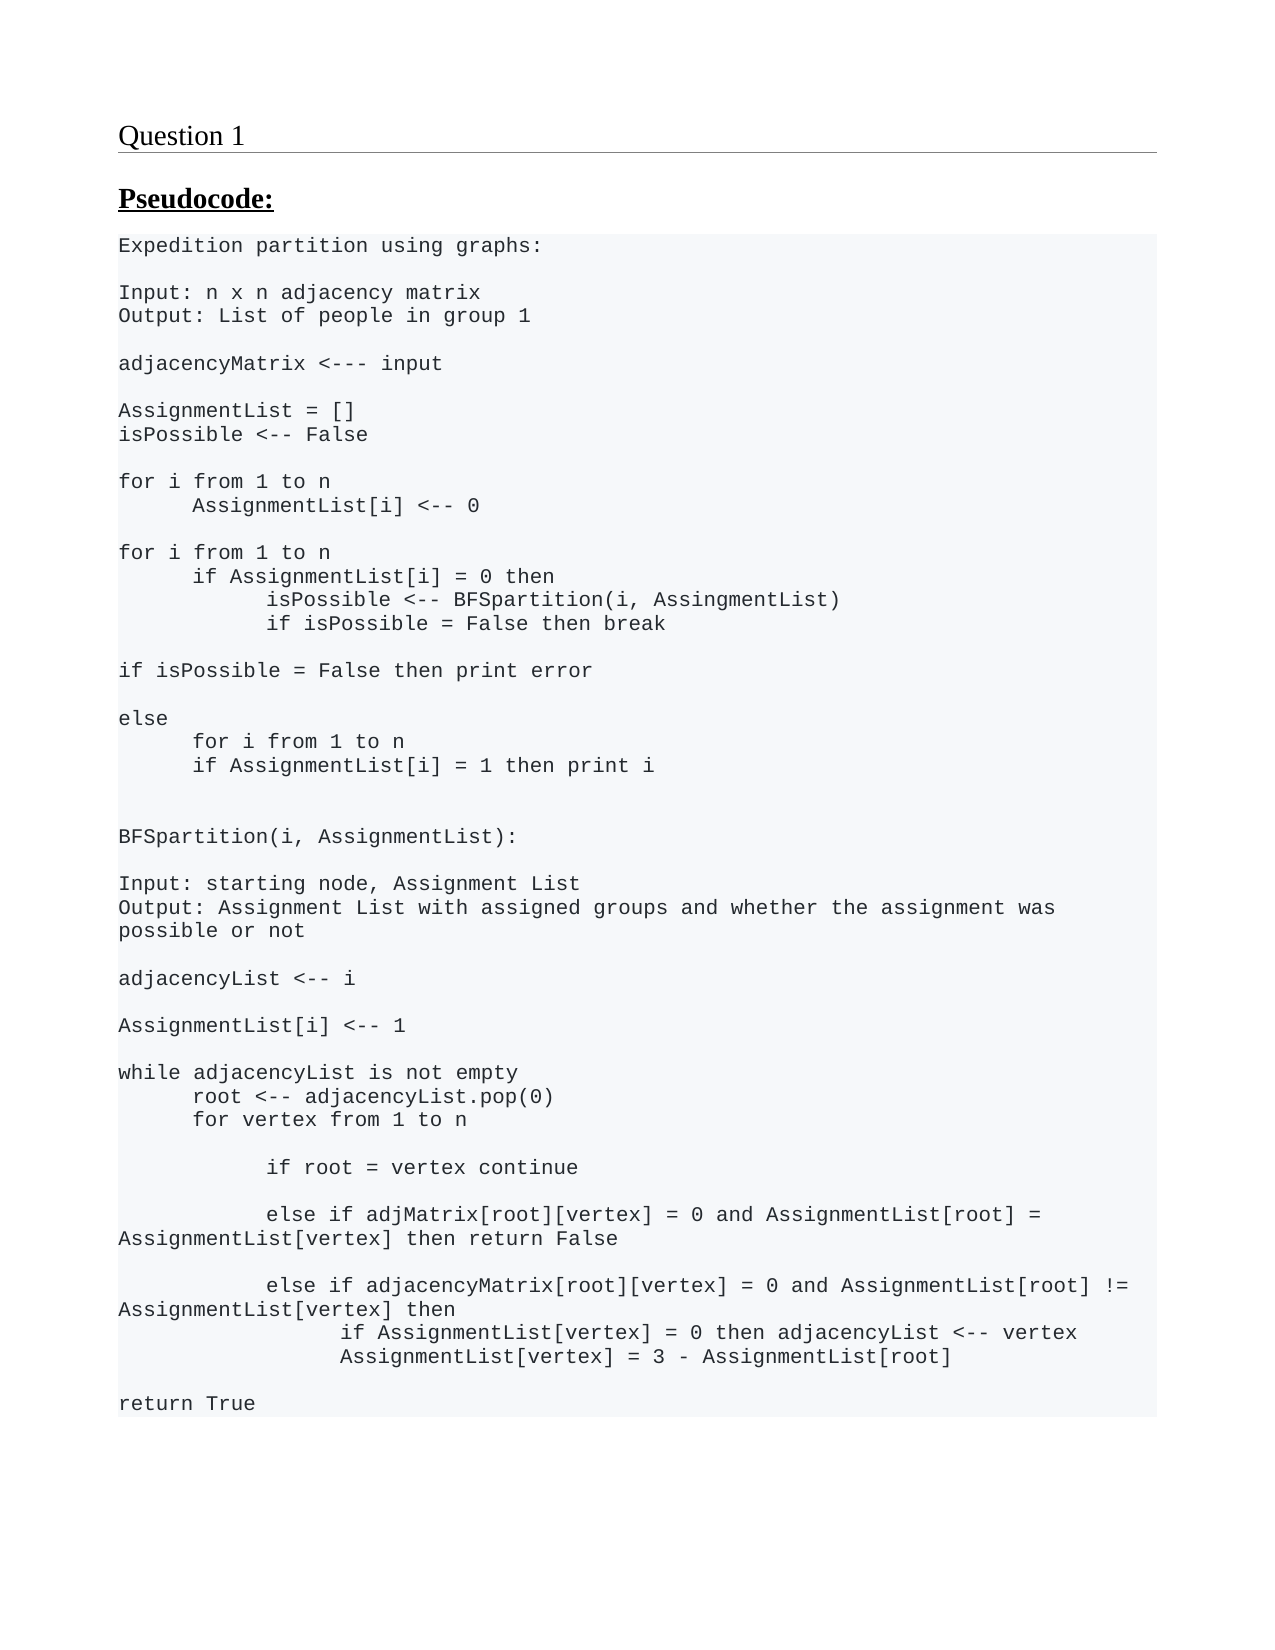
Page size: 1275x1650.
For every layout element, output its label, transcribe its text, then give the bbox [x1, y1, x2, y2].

text AssignmentList[i] <-- 0 [118, 495, 1157, 518]
text AssignmentList[vertex] = 3 - AssignmentList[root] [118, 1346, 1157, 1369]
text for i from 1 to n [118, 731, 1157, 755]
text adjacencyList <-- i [118, 968, 1157, 991]
text if root = vertex continue [118, 1157, 1157, 1180]
text else if adjacencyMatrix[root][vertex] = 0 and AssignmentList[root] != AssignmentList[vertex] then [118, 1275, 1157, 1322]
text else if adjMatrix[root][vertex] = 0 and AssignmentList[root] = AssignmentList[vertex] then return False [118, 1204, 1157, 1251]
text if AssignmentList[i] = 0 then [118, 566, 1157, 589]
text Pseudocode: [118, 181, 1157, 215]
text Input: n x n adjacency matrix [118, 282, 1157, 306]
text BFSpartition(i, AssignmentList): [118, 826, 1157, 849]
text adjacencyMatrix <--- input [118, 353, 1157, 376]
text isPossible <-- BFSpartition(i, AssingmentList) [118, 589, 1157, 613]
text Output: Assignment List with assigned groups and whether the assignment was possible or not [118, 897, 1157, 944]
text AssignmentList = [] [118, 400, 1157, 424]
text if isPossible = False then print error [118, 660, 1157, 684]
text if isPossible = False then break [118, 613, 1157, 637]
text else [118, 707, 1157, 731]
text AssignmentList[i] <-- 1 [118, 1015, 1157, 1038]
text if AssignmentList[i] = 1 then print i [118, 755, 1157, 778]
text isPossible <-- False [118, 424, 1157, 447]
text return True [118, 1393, 1157, 1417]
text root <-- adjacencyList.pop(0) [118, 1086, 1157, 1109]
text for vertex from 1 to n [118, 1109, 1157, 1133]
text Input: starting node, Assignment List [118, 873, 1157, 897]
text Output: List of people in group 1 [118, 306, 1157, 329]
text Expedition partition using graphs: [118, 234, 1157, 258]
text if AssignmentList[vertex] = 0 then adjacencyList <-- vertex [118, 1322, 1157, 1346]
text Question 1 [118, 118, 1157, 152]
text for i from 1 to n [118, 542, 1157, 566]
text while adjacencyList is not empty [118, 1062, 1157, 1086]
text for i from 1 to n [118, 471, 1157, 495]
